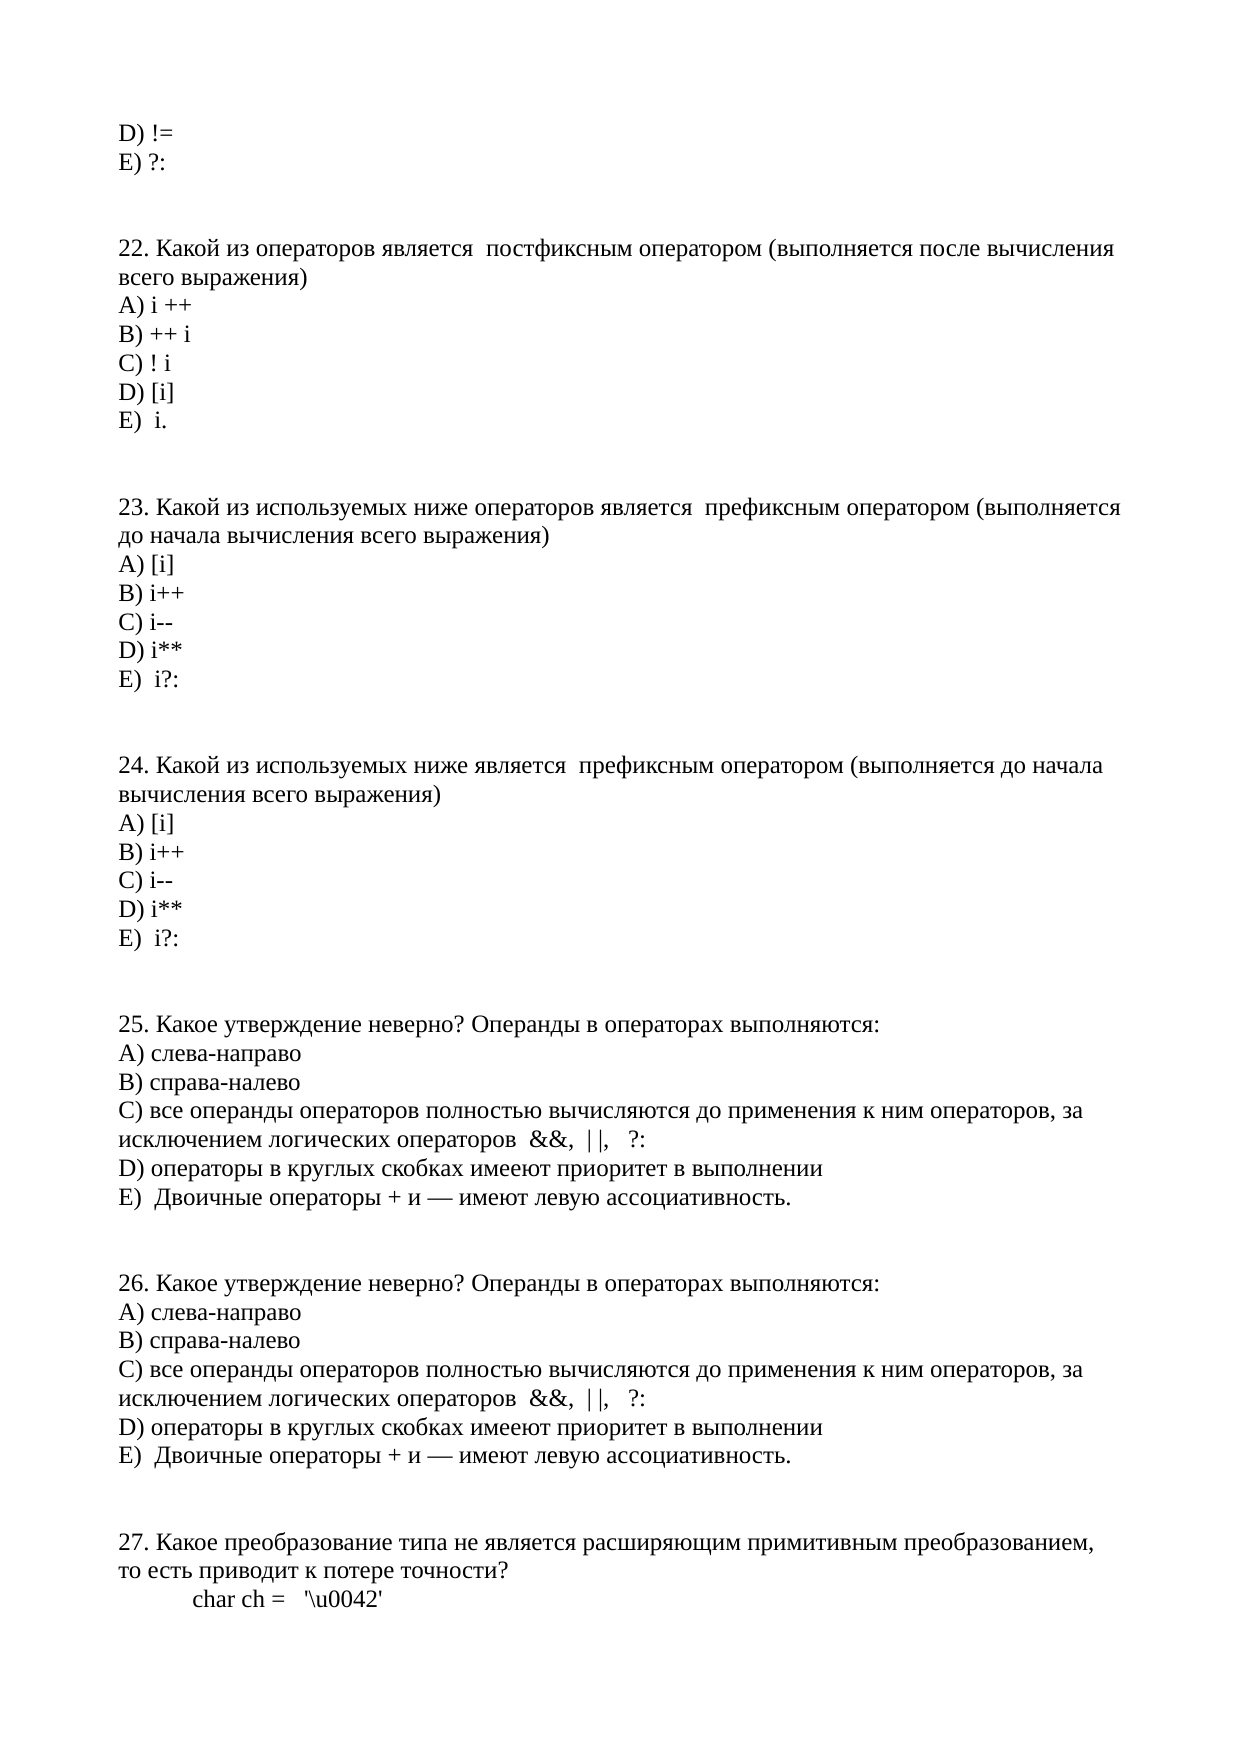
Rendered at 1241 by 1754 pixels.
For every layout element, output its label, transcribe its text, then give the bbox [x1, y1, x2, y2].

text 22. Какой из операторов является постфиксным оператором (выполняется после вычисления всего выражения) [118, 233, 1122, 291]
text D) операторы в круглых скобках имееют приоритет в выполнении [118, 1153, 1122, 1182]
text D) [i] [118, 377, 1122, 406]
text E) ?: [118, 147, 1122, 176]
text B) i++ [118, 837, 1122, 866]
text B) i++ [118, 578, 1122, 607]
text C) ! i [118, 348, 1122, 377]
text 27. Какое преобразование типа не является расширяющим примитивным преобразованием, то есть приводит к потере точности? [118, 1527, 1122, 1584]
text A) слева-направо [118, 1297, 1122, 1326]
text 26. Какое утверждение неверно? Операнды в операторах выполняются: [118, 1268, 1122, 1297]
text B) справа-налево [118, 1326, 1122, 1354]
text E) Двоичные операторы + и — имеют левую ассоциативность. [118, 1182, 1122, 1211]
text C) i-- [118, 607, 1122, 636]
text 25. Какое утверждение неверно? Операнды в операторах выполняются: [118, 1009, 1122, 1038]
text D) != [118, 118, 1122, 147]
text char ch = '\u0042' [118, 1584, 1122, 1613]
text A) [i] [118, 808, 1122, 837]
text E) i?: [118, 664, 1122, 693]
text A) [i] [118, 549, 1122, 578]
text D) i** [118, 894, 1122, 923]
text A) i ++ [118, 291, 1122, 319]
text 24. Какой из используемых ниже является префиксным оператором (выполняется до начала вычисления всего выражения) [118, 751, 1122, 808]
text B) ++ i [118, 319, 1122, 348]
text E) i?: [118, 923, 1122, 952]
text C) все операнды операторов полностью вычисляются до применения к ним операторов, за исключением логических операторов &&, | |, ?: [118, 1096, 1122, 1153]
text 23. Какой из используемых ниже операторов является префиксным оператором (выполняется до начала вычисления всего выражения) [118, 492, 1122, 549]
text E) Двоичные операторы + и — имеют левую ассоциативность. [118, 1441, 1122, 1469]
text C) все операнды операторов полностью вычисляются до применения к ним операторов, за исключением логических операторов &&, | |, ?: [118, 1354, 1122, 1412]
text D) i** [118, 636, 1122, 664]
text C) i-- [118, 866, 1122, 894]
text E) i. [118, 406, 1122, 434]
text D) операторы в круглых скобках имееют приоритет в выполнении [118, 1412, 1122, 1441]
text A) слева-направо [118, 1038, 1122, 1067]
text B) справа-налево [118, 1067, 1122, 1096]
